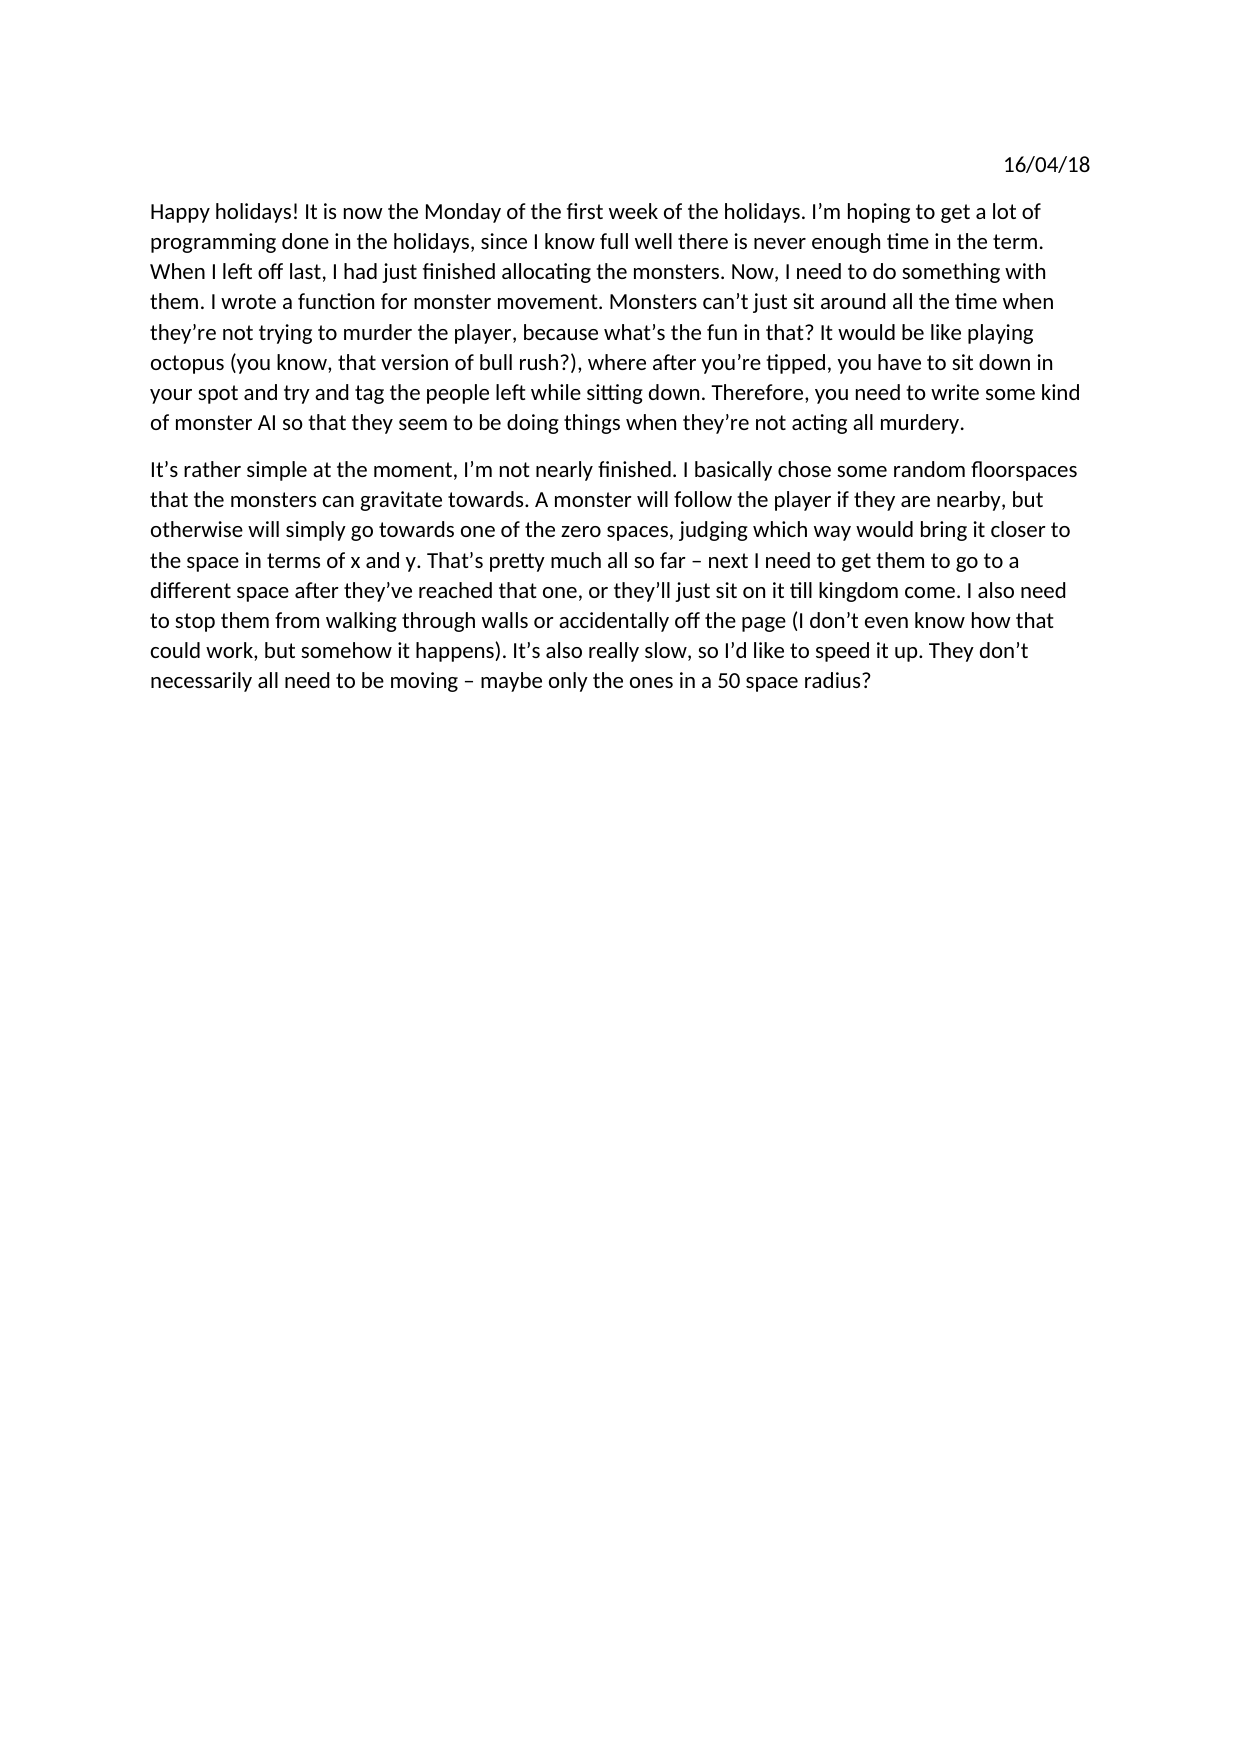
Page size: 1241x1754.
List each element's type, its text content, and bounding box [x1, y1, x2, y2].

text It’s rather simple at the moment, I’m not nearly finished. I basically chose some random floorspaces that the monsters can gravitate towards. A monster will follow the player if they are nearby, but otherwise will simply go towards one of the zero spaces, judging which way would bring it closer to the space in terms of x and y. That’s pretty much all so far – next I need to get them to go to a different space after they’ve reached that one, or they’ll just sit on it till kingdom come. I also need to stop them from walking through walls or accidentally off the page (I don’t even know how that could work, but somehow it happens). It’s also really slow, so I’d like to speed it up. They don’t necessarily all need to be moving – maybe only the ones in a 50 space radius? [150, 455, 1090, 695]
text Happy holidays! It is now the Monday of the first week of the holidays. I’m hoping to get a lot of programming done in the holidays, since I know full well there is never enough time in the term. When I left off last, I had just finished allocating the monsters. Now, I need to do something with them. I wrote a function for monster movement. Monsters can’t just sit around all the time when they’re not trying to murder the player, because what’s the fun in that? It would be like playing octopus (you know, that version of bull rush?), where after you’re tipped, you have to sit down in your spot and try and tag the people left while sitting down. Therefore, you need to write some kind of monster AI so that they seem to be doing things when they’re not acting all murdery. [150, 197, 1090, 436]
text 16/04/18 [150, 150, 1090, 178]
